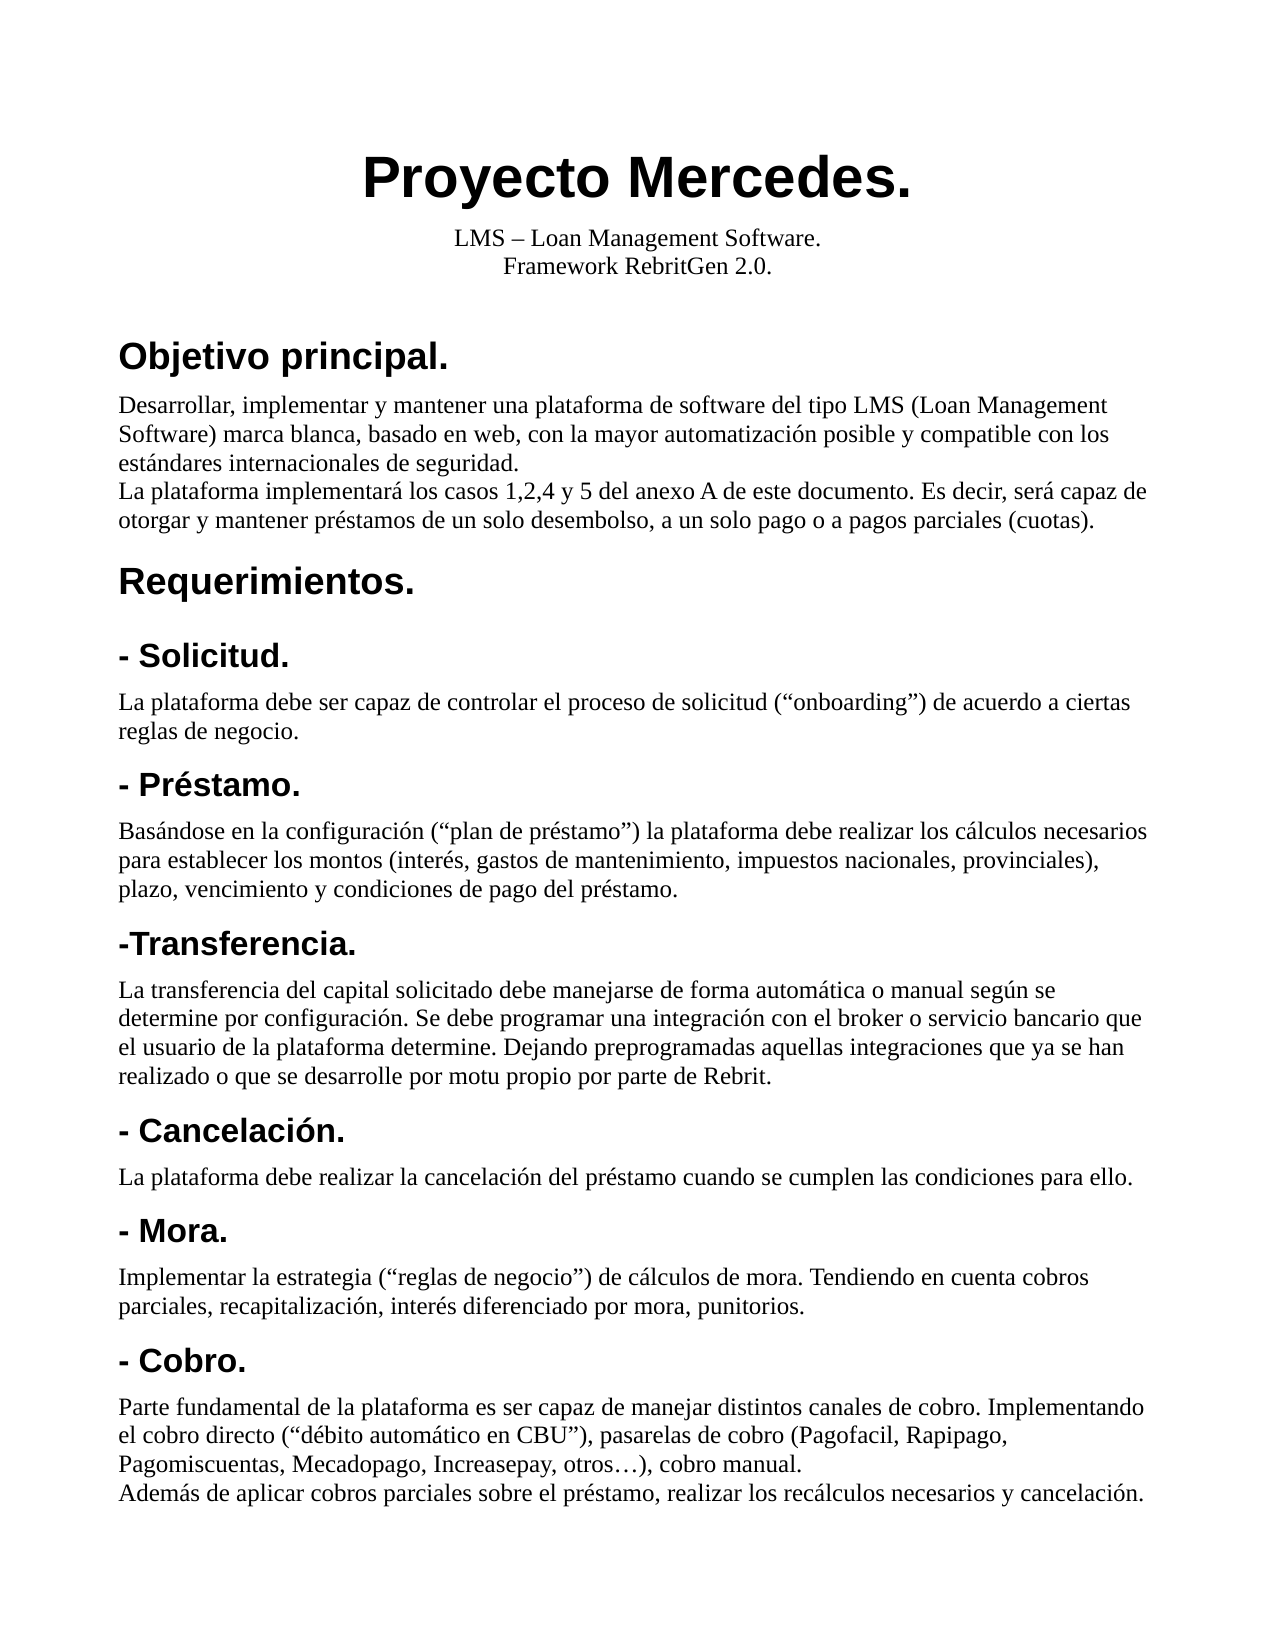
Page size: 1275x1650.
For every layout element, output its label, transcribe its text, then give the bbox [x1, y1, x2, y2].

text Implementar la estrategia (“reglas de negocio”) de cálculos de mora. Tendiendo en cuenta cobros parciales, recapitalización, interés diferenciado por mora, punitorios. [118, 1262, 1157, 1320]
text La plataforma implementará los casos 1,2,4 y 5 del anexo A de este documento. Es decir, será capaz de otorgar y mantener préstamos de un solo desembolso, a un solo pago o a pagos parciales (cuotas). [118, 476, 1157, 534]
subtitle - Cancelación. [118, 1111, 1157, 1149]
subtitle - Préstamo. [118, 765, 1157, 804]
text La plataforma debe ser capaz de controlar el proceso de solicitud (“onboarding”) de acuerdo a ciertas reglas de negocio. [118, 687, 1157, 744]
text Desarrollar, implementar y mantener una plataforma de software del tipo LMS (Loan Management Software) marca blanca, basado en web, con la mayor automatización posible y compatible con los estándares internacionales de seguridad. [118, 390, 1157, 476]
subtitle - Mora. [118, 1211, 1157, 1250]
text Además de aplicar cobros parciales sobre el préstamo, realizar los recálculos necesarios y cancelación. [118, 1478, 1157, 1507]
text La transferencia del capital solicitado debe manejarse de forma automática o manual según se determine por configuración. Se debe programar una integración con el broker o servicio bancario que el usuario de la plataforma determine. Dejando preprogramadas aquellas integraciones que ya se han realizado o que se desarrolle por motu propio por parte de Rebrit. [118, 975, 1157, 1090]
text Basándose en la configuración (“plan de préstamo”) la plataforma debe realizar los cálculos necesarios para establecer los montos (interés, gastos de mantenimiento, impuestos nacionales, provinciales), plazo, vencimiento y condiciones de pago del préstamo. [118, 816, 1157, 903]
subtitle - Cobro. [118, 1341, 1157, 1379]
title Proyecto Mercedes. [118, 143, 1157, 210]
subtitle -Transferencia. [118, 923, 1157, 962]
text LMS – Loan Management Software. [118, 223, 1157, 251]
subtitle Objetivo principal. [118, 334, 1157, 378]
subtitle - Solicitud. [118, 636, 1157, 674]
subtitle Requerimientos. [118, 559, 1157, 602]
text Parte fundamental de la plataforma es ser capaz de manejar distintos canales de cobro. Implementando el cobro directo (“débito automático en CBU”), pasarelas de cobro (Pagofacil, Rapipago, Pagomiscuentas, Mecadopago, Increasepay, otros…), cobro manual. [118, 1392, 1157, 1478]
text Framework RebritGen 2.0. [118, 251, 1157, 280]
text La plataforma debe realizar la cancelación del préstamo cuando se cumplen las condiciones para ello. [118, 1162, 1157, 1190]
